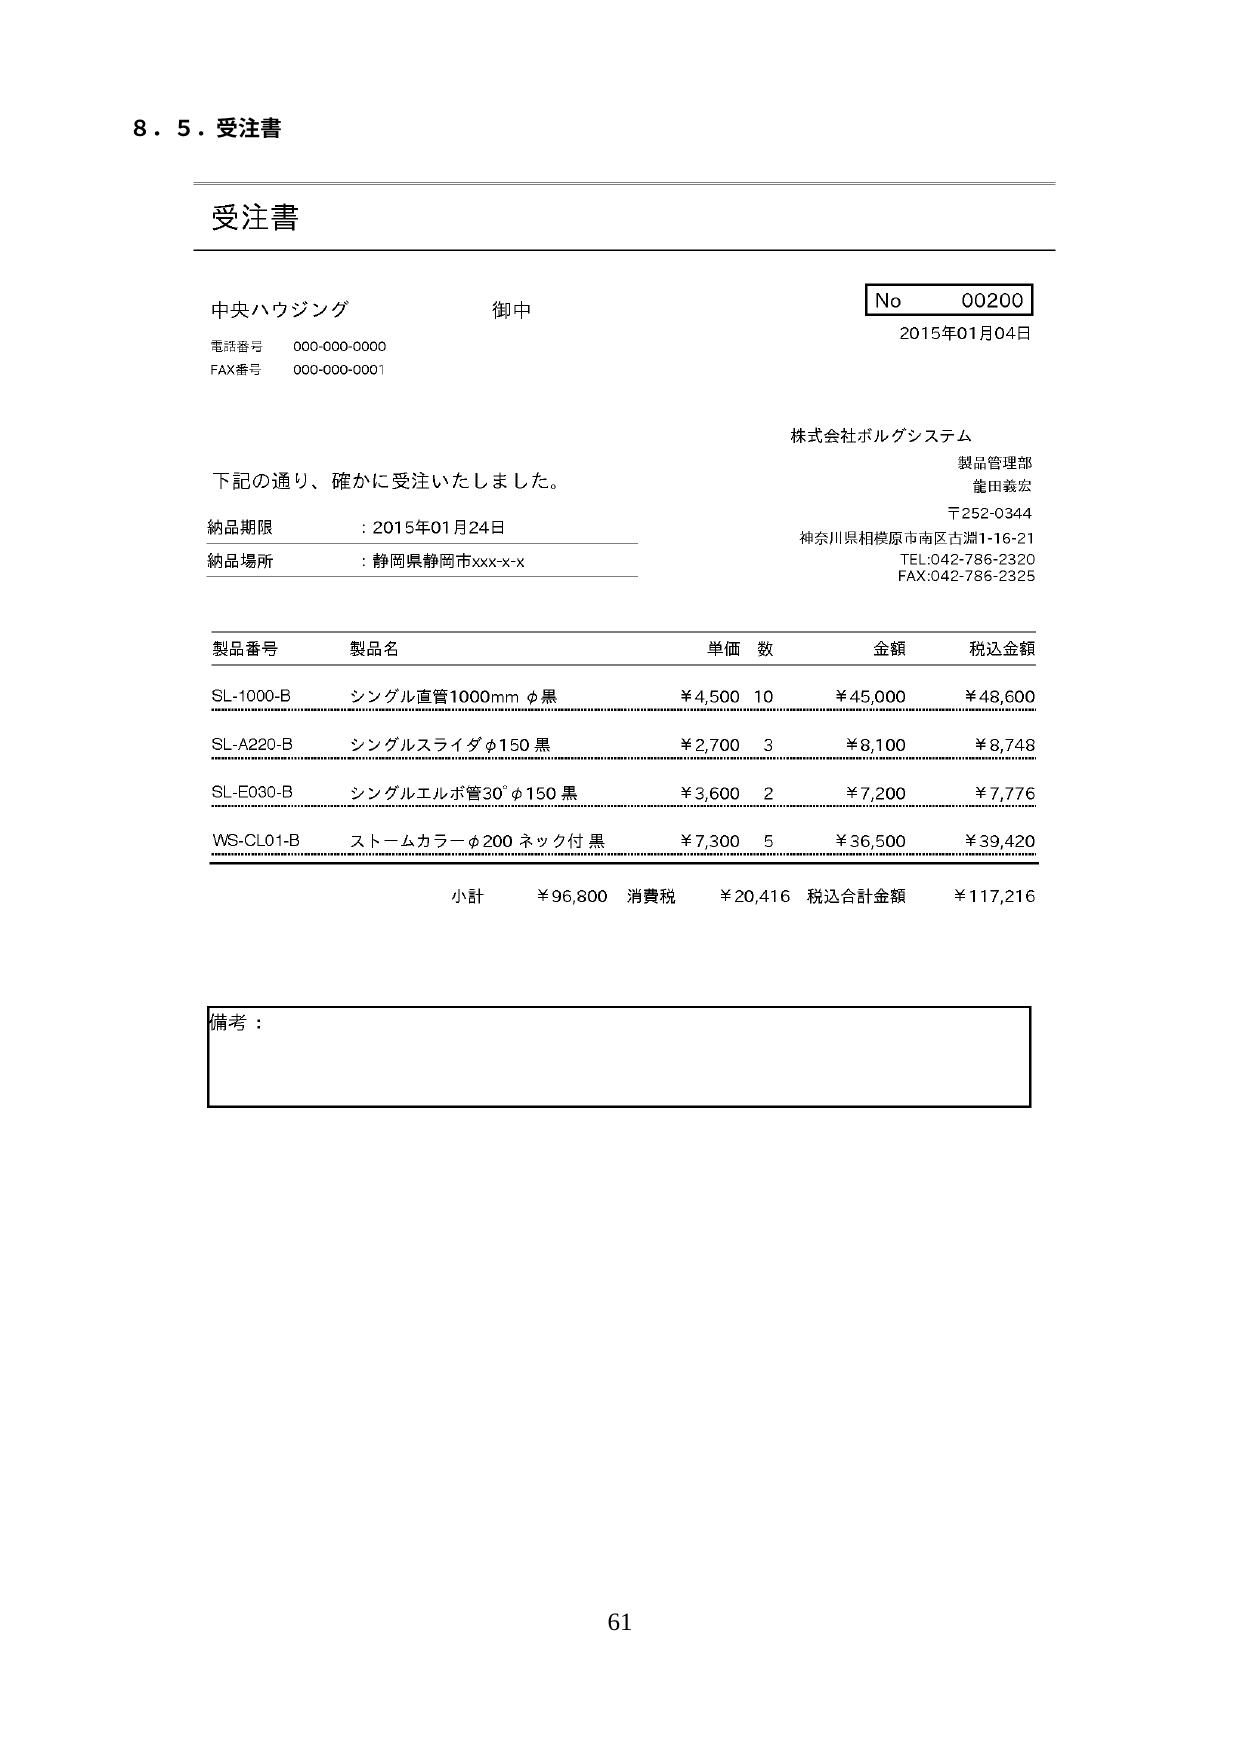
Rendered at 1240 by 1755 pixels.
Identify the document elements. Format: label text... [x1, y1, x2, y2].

text ８．５．受注書 [129, 118, 1121, 141]
picture [127, 150, 1113, 1548]
